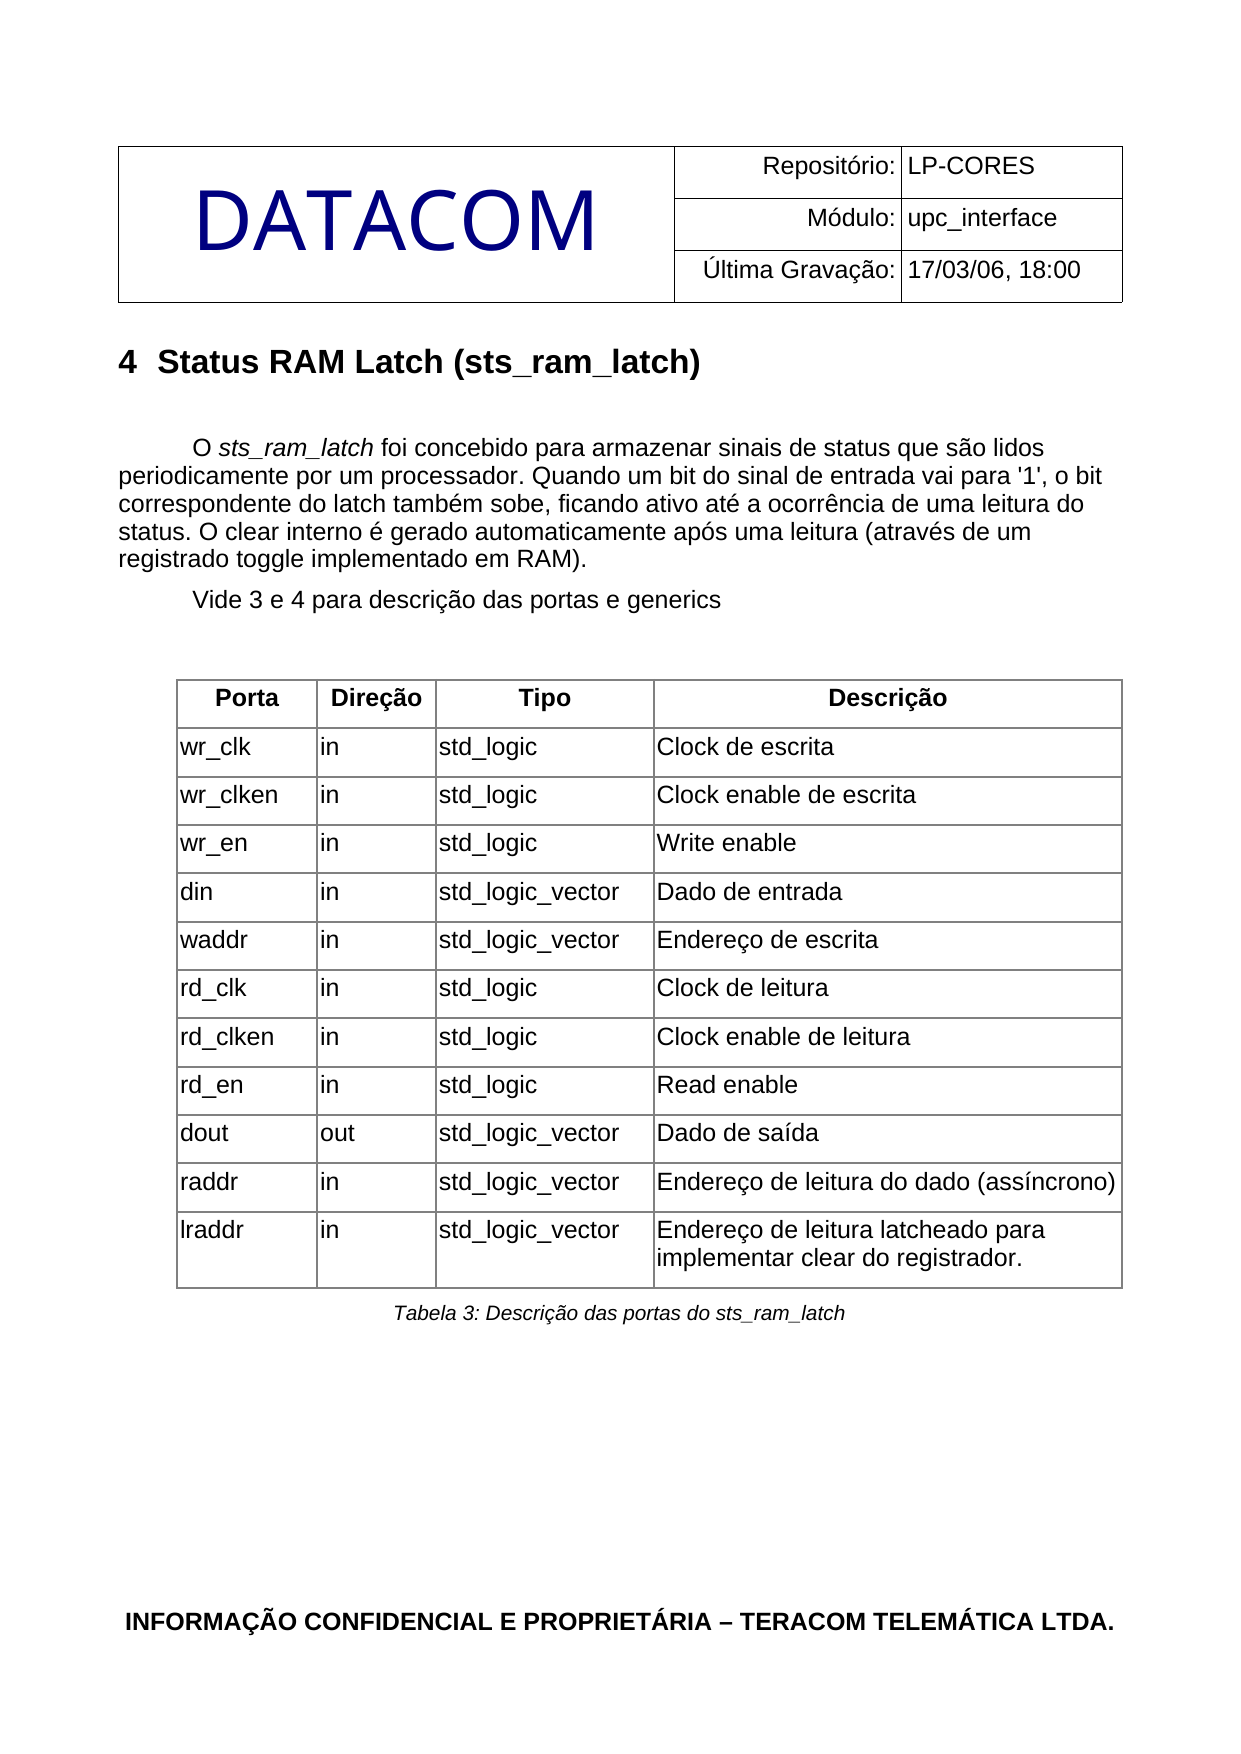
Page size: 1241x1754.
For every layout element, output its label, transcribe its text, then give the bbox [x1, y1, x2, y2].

text Vide Tabela 3 e Tabela 4 para descrição das portas e generics [118, 586, 1122, 613]
table_cell rd_clken [178, 1019, 316, 1066]
table_cell std_logic [437, 778, 653, 824]
table_cell Clock enable de escrita [655, 778, 1121, 824]
table_cell din [178, 874, 316, 921]
table_header Tipo [437, 681, 653, 727]
text Tabela 3: Descrição das portas do sts_ram_latch [118, 1301, 1122, 1325]
table_cell raddr [178, 1164, 316, 1211]
table_cell std_logic_vector [437, 874, 653, 921]
table_cell in [318, 971, 435, 1017]
table_cell Dado de entrada [655, 874, 1121, 921]
table_cell in [318, 874, 435, 921]
table_cell waddr [178, 923, 316, 969]
table_cell lraddr [178, 1213, 316, 1287]
table_cell Dado de saída [655, 1116, 1121, 1162]
table_cell rd_clk [178, 971, 316, 1017]
subtitle Status RAM Latch (sts_ram_latch) [118, 343, 1122, 381]
table_cell in [318, 729, 435, 776]
text O sts_ram_latch foi concebido para armazenar sinais de status que são lidos periodicamente por um processador. Quando um bit do sinal de entrada vai para '1', o bit correspondente do latch também sobe, ficando ativo até a ocorrência de uma leitura do status. O clear interno é gerado automaticamente após uma leitura (através de um registrado toggle implementado em RAM). [118, 433, 1122, 573]
table_cell Clock de escrita [655, 729, 1121, 776]
table_cell std_logic_vector [437, 1213, 653, 1287]
table_cell std_logic [437, 1019, 653, 1066]
table_cell rd_en [178, 1068, 316, 1114]
table_cell out [318, 1116, 435, 1162]
table_cell Write enable [655, 826, 1121, 872]
table_header Direção [318, 681, 435, 727]
table_header Porta [178, 681, 316, 727]
table_cell Endereço de leitura do dado (assíncrono) [655, 1164, 1121, 1211]
table_cell std_logic [437, 826, 653, 872]
table_cell Read enable [655, 1068, 1121, 1114]
table_cell wr_clk [178, 729, 316, 776]
table_cell std_logic_vector [437, 923, 653, 969]
table_cell in [318, 1019, 435, 1066]
table_cell std_logic [437, 1068, 653, 1114]
table_cell dout [178, 1116, 316, 1162]
table_cell in [318, 826, 435, 872]
table_cell wr_clken [178, 778, 316, 824]
table_cell in [318, 1068, 435, 1114]
table_header Descrição [655, 681, 1121, 727]
table_cell std_logic_vector [437, 1164, 653, 1211]
table_cell in [318, 923, 435, 969]
table_cell std_logic [437, 971, 653, 1017]
table_cell Clock enable de leitura [655, 1019, 1121, 1066]
table_cell std_logic_vector [437, 1116, 653, 1162]
table_cell wr_en [178, 826, 316, 872]
table_cell Endereço de escrita [655, 923, 1121, 969]
table_cell std_logic [437, 729, 653, 776]
table_cell Endereço de leitura latcheado para implementar clear do registrador. [655, 1213, 1121, 1287]
table_cell in [318, 1164, 435, 1211]
table_cell in [318, 1213, 435, 1287]
table_cell Clock de leitura [655, 971, 1121, 1017]
table_cell in [318, 778, 435, 824]
